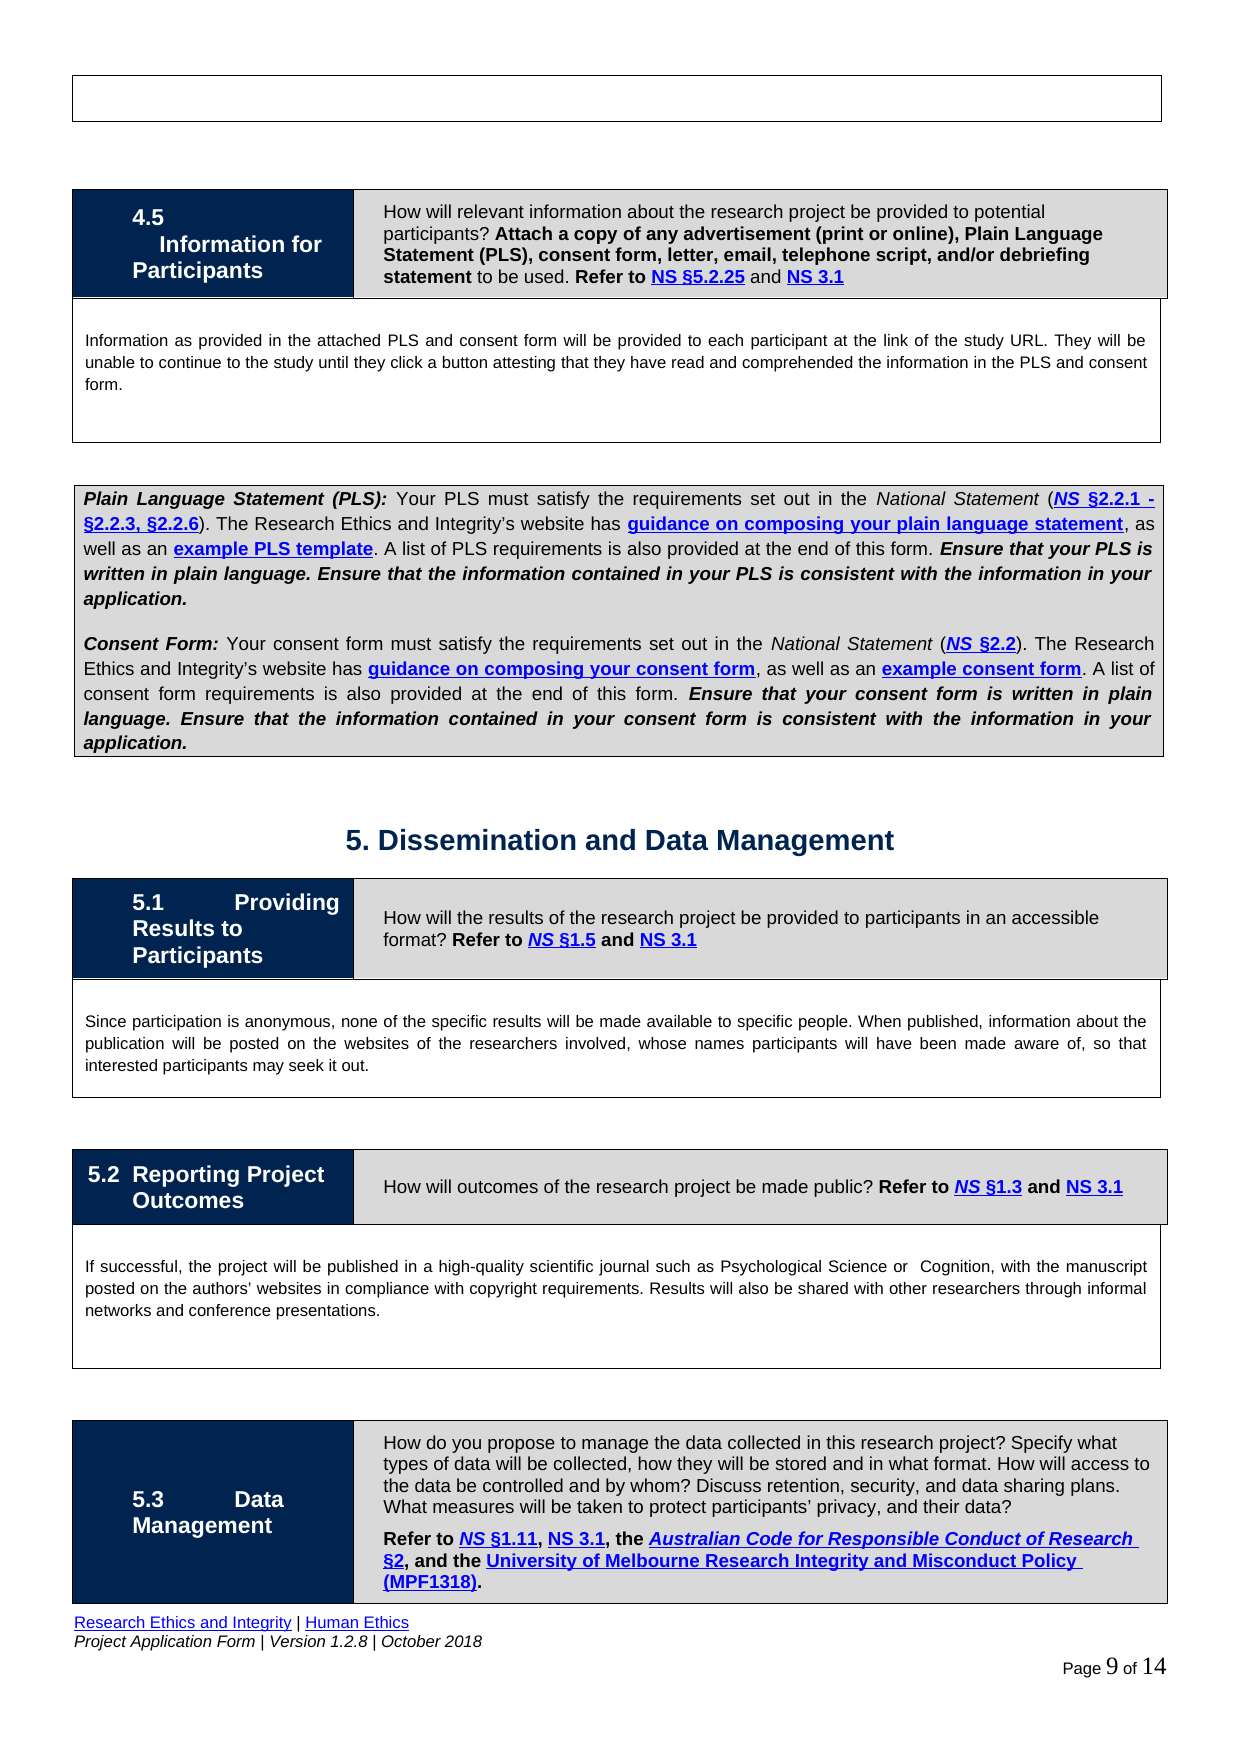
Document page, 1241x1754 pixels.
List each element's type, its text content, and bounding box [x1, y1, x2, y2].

table_header 5.3 Data Management [73, 1421, 353, 1603]
table_header 5.2 Reporting Project Outcomes [73, 1150, 353, 1224]
table_header 4.5 Information for Participants [73, 190, 353, 297]
text Consent Form: Your consent form must satisfy the requirements set out in the National Statement (NS §2.2). The Research Ethics and Integrity’s website has guidance on composing your consent form, as well as an example consent form. A list of consent form requirements is also provided at the end of this form. Ensure that your consent form is written in plain language. Ensure that the information contained in your consent form is consistent with the information in your application. [75, 630, 1163, 756]
text 5. Dissemination and Data Management [74, 823, 1166, 857]
table_header How will the results of the research project be provided to participants in an accessible format? Refer to NS §1.5 and NS 3.1 [354, 879, 1167, 978]
table_header 5.1 Providing Results to Participants [73, 879, 353, 978]
table_cell [1161, 299, 1168, 442]
table_header How will relevant information about the research project be provided to potential participants? Attach a copy of any advertisement (print or online), Plain Language Statement (PLS), consent form, letter, email, telephone script, and/or debriefing statement to be used. Refer to NS §5.2.25 and NS 3.1 [354, 190, 1167, 297]
table_cell [1161, 1225, 1168, 1368]
table_cell If successful, the project will be published in a high-quality scientific journal such as Psychological Science or Cognition, with the manuscript posted on the authors’ websites in compliance with copyright requirements. Results will also be shared with other researchers through informal networks and conference presentations. [73, 1225, 1160, 1368]
table_header How do you propose to manage the data collected in this research project? Specify what types of data will be collected, how they will be stored and in what format. How will access to the data be controlled and by whom? Discuss retention, security, and data sharing plans. What measures will be taken to protect participants’ privacy, and their data? Refer to NS §1.11, NS 3.1, the Australian Code for Responsible Conduct of Research §2, and the University of Melbourne Research Integrity and Misconduct Policy (MPF1318). [354, 1421, 1167, 1603]
table_cell [1162, 75, 1168, 121]
table_cell [73, 76, 1161, 121]
table_cell Information as provided in the attached PLS and consent form will be provided to each participant at the link of the study URL. They will be unable to continue to the study until they click a button attesting that they have read and comprehended the information in the PLS and consent form. [73, 299, 1160, 442]
table_cell Since participation is anonymous, none of the specific results will be made available to specific people. When published, information about the publication will be posted on the websites of the researchers involved, whose names participants will have been made aware of, so that interested participants may seek it out. [73, 980, 1160, 1097]
table_cell [1161, 980, 1168, 1097]
table_header How will outcomes of the research project be made public? Refer to NS §1.3 and NS 3.1 [354, 1150, 1167, 1224]
text Plain Language Statement (PLS): Your PLS must satisfy the requirements set out in the National Statement (NS §2.2.1 - §2.2.3, §2.2.6). The Research Ethics and Integrity’s website has guidance on composing your plain language statement, as well as an example PLS template. A list of PLS requirements is also provided at the end of this form. Ensure that your PLS is written in plain language. Ensure that the information contained in your PLS is consistent with the information in your application. [75, 486, 1163, 609]
